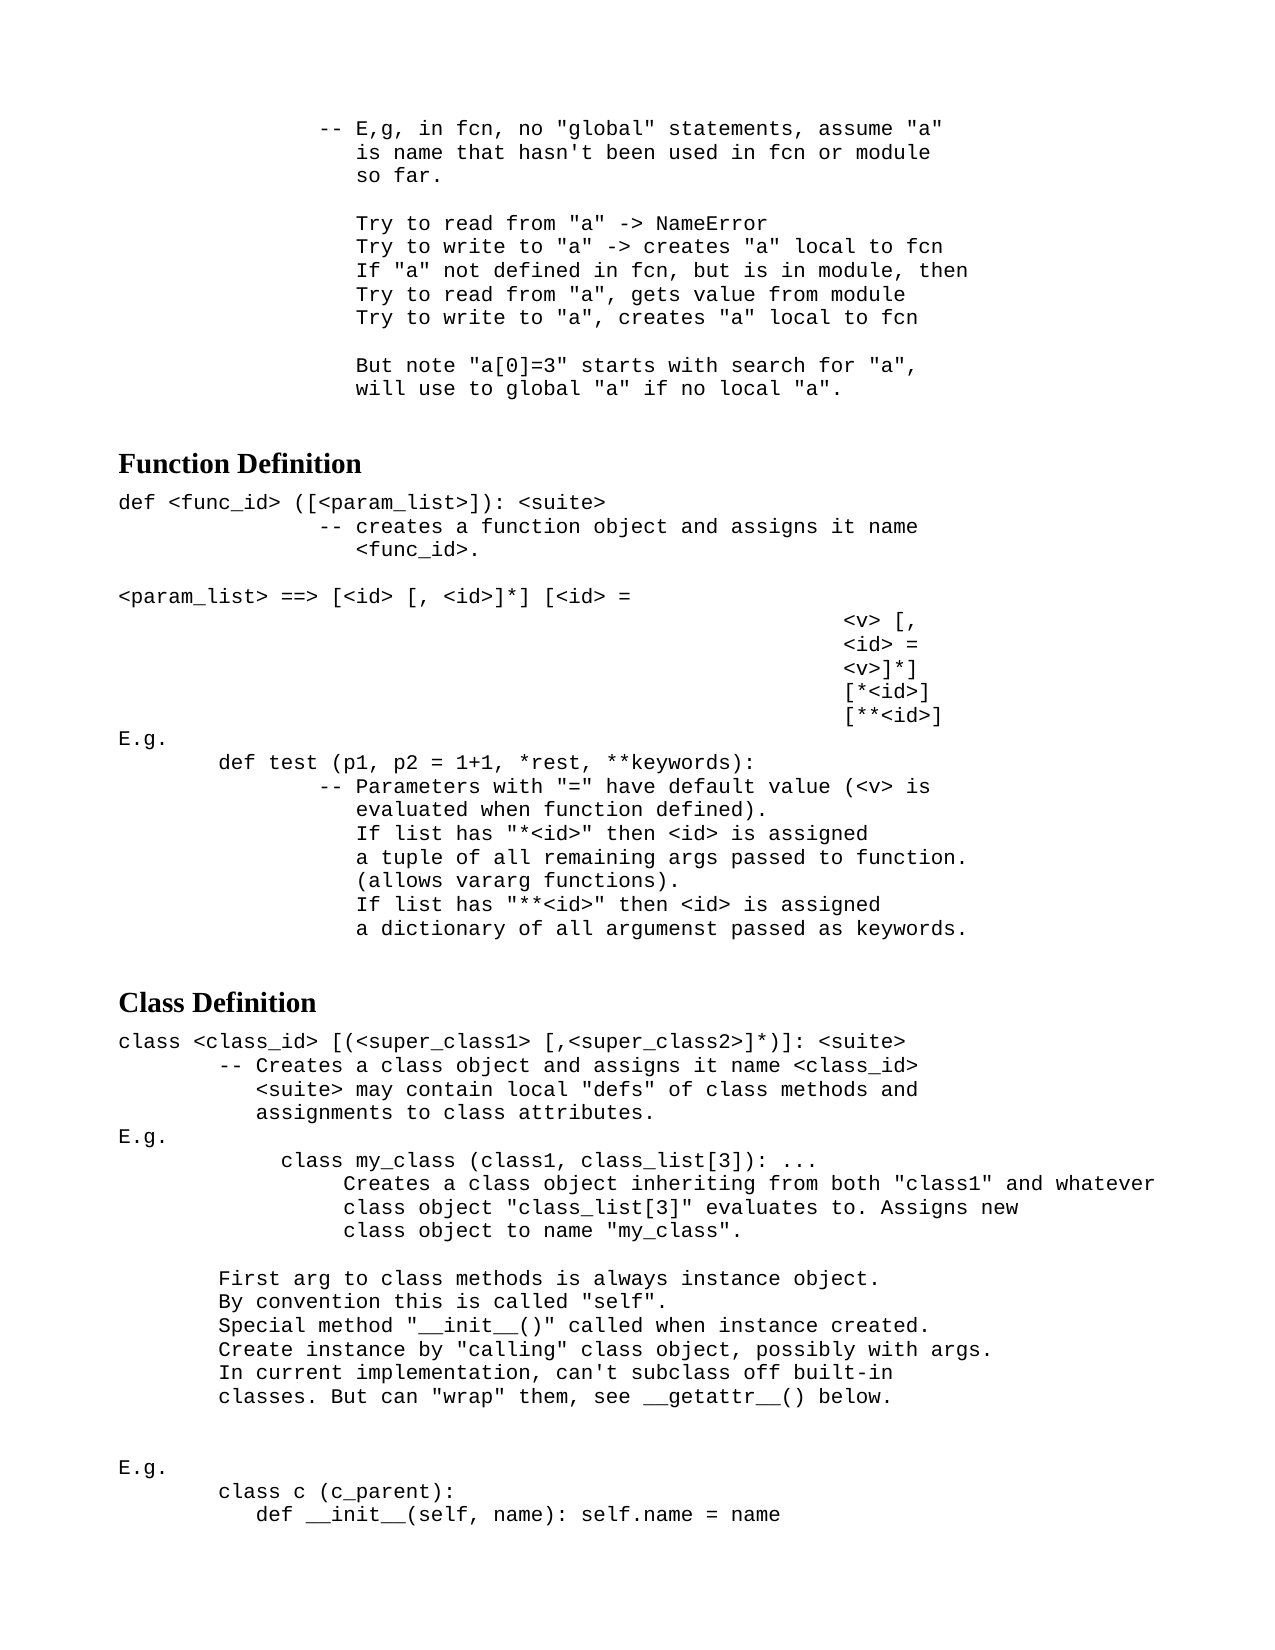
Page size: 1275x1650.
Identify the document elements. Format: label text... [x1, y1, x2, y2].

text Create instance by "calling" class object, possibly with args. [118, 1339, 1157, 1362]
text By convention this is called "self". [118, 1291, 1157, 1315]
text [*<id>] [118, 681, 1157, 705]
text E.g. [118, 1457, 1157, 1481]
text First arg to class methods is always instance object. [118, 1268, 1157, 1291]
subtitle Function Definition [118, 446, 1157, 479]
subtitle Class Definition [118, 985, 1157, 1019]
text -- Creates a class object and assigns it name <class_id> [118, 1055, 1157, 1079]
text Creates a class object inheriting from both "class1" and whatever [118, 1173, 1157, 1197]
text <v> [, [118, 610, 1157, 634]
text class object "class_list[3]" evaluates to. Assigns new [118, 1197, 1157, 1221]
text -- E,g, in fcn, no "global" statements, assume "a" [118, 118, 1157, 142]
text <suite> may contain local "defs" of class methods and [118, 1079, 1157, 1102]
text a dictionary of all argumenst passed as keywords. [118, 918, 1157, 941]
text <param_list> ==> [<id> [, <id>]*] [<id> = [118, 587, 1157, 610]
text Try to read from "a" -> NameError [118, 213, 1157, 236]
text If "a" not defined in fcn, but is in module, then [118, 260, 1157, 284]
text [**<id>] [118, 705, 1157, 728]
text classes. But can "wrap" them, see __getattr__() below. [118, 1386, 1157, 1410]
text class object to name "my_class". [118, 1221, 1157, 1244]
text def __init__(self, name): self.name = name [118, 1504, 1157, 1528]
text def <func_id> ([<param_list>]): <suite> [118, 492, 1157, 516]
text Try to write to "a", creates "a" local to fcn [118, 307, 1157, 331]
text E.g. [118, 1126, 1157, 1149]
text <id> = [118, 634, 1157, 657]
text Try to write to "a" -> creates "a" local to fcn [118, 236, 1157, 260]
text E.g. [118, 728, 1157, 752]
text In current implementation, can't subclass off built-in [118, 1362, 1157, 1386]
text class c (c_parent): [118, 1481, 1157, 1504]
text so far. [118, 165, 1157, 189]
text def test (p1, p2 = 1+1, *rest, **keywords): [118, 752, 1157, 776]
text assignments to class attributes. [118, 1102, 1157, 1126]
text class my_class (class1, class_list[3]): ... [118, 1149, 1157, 1173]
text If list has "*<id>" then <id> is assigned [118, 823, 1157, 847]
text -- creates a function object and assigns it name [118, 516, 1157, 539]
text Special method "__init__()" called when instance created. [118, 1315, 1157, 1339]
text If list has "**<id>" then <id> is assigned [118, 894, 1157, 918]
text -- Parameters with "=" have default value (<v> is [118, 776, 1157, 799]
text class <class_id> [(<super_class1> [,<super_class2>]*)]: <suite> [118, 1031, 1157, 1055]
text <func_id>. [118, 539, 1157, 563]
text <v>]*] [118, 657, 1157, 681]
text (allows vararg functions). [118, 870, 1157, 894]
text a tuple of all remaining args passed to function. [118, 847, 1157, 870]
text will use to global "a" if no local "a". [118, 378, 1157, 402]
text evaluated when function defined). [118, 799, 1157, 823]
text is name that hasn't been used in fcn or module [118, 142, 1157, 165]
text Try to read from "a", gets value from module [118, 284, 1157, 307]
text But note "a[0]=3" starts with search for "a", [118, 354, 1157, 378]
